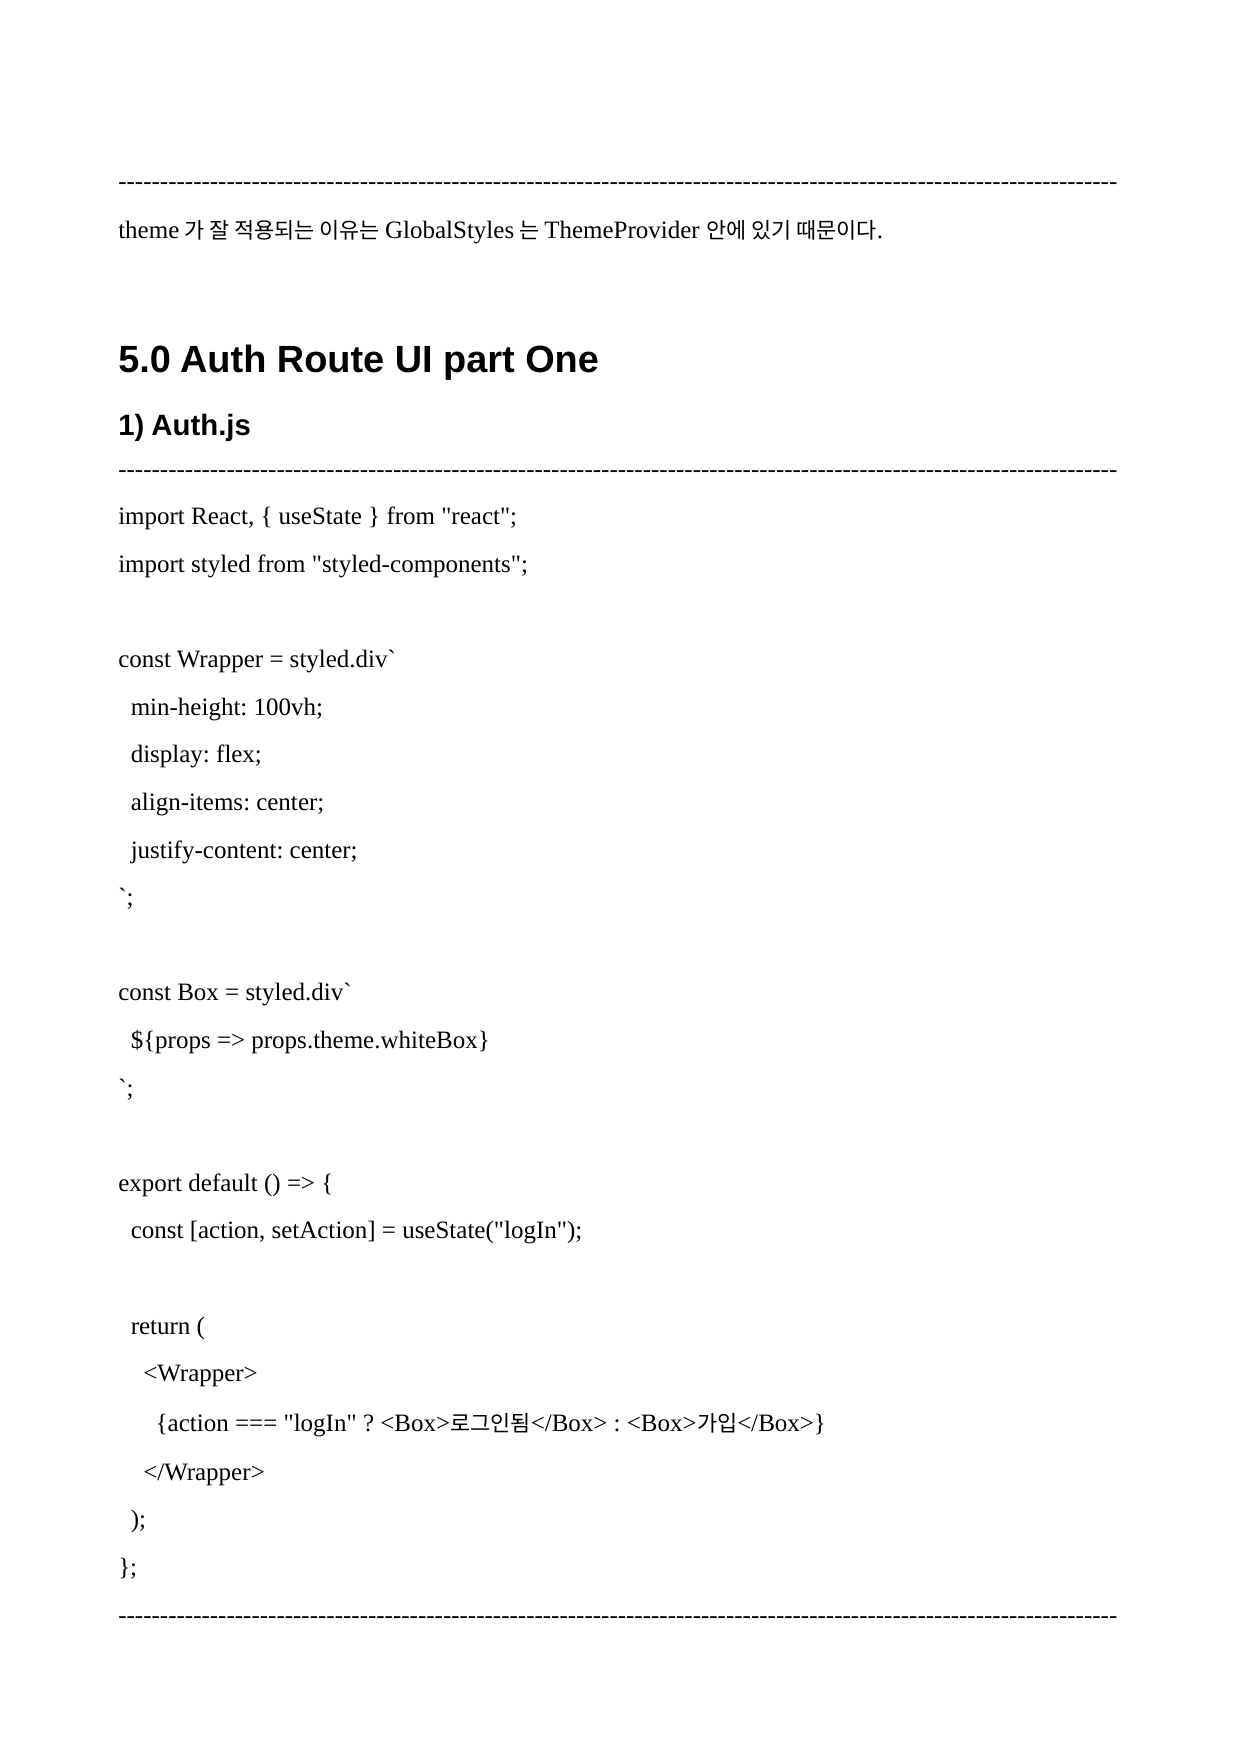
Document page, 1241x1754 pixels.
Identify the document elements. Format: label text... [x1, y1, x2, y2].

text <Wrapper> [118, 1358, 1122, 1387]
text display: flex; [118, 739, 1122, 768]
text ------------------------------------------------------------------------------------------------------------------------ [118, 166, 1122, 194]
text align-items: center; [118, 787, 1122, 816]
text theme가 잘 적용되는 이유는 GlobalStyles는 ThemeProvider 안에 있기 때문이다. [118, 213, 1122, 245]
text ------------------------------------------------------------------------------------------------------------------------ [118, 454, 1122, 483]
subtitle 1) Auth.js [118, 408, 1122, 441]
text min-height: 100vh; [118, 692, 1122, 721]
text import React, { useState } from "react"; [118, 501, 1122, 530]
text `; [118, 1073, 1122, 1101]
text }; [118, 1552, 1122, 1581]
text return ( [118, 1311, 1122, 1339]
subtitle 5.0 Auth Route UI part One [118, 337, 1122, 381]
text ------------------------------------------------------------------------------------------------------------------------ [118, 1600, 1122, 1628]
text `; [118, 882, 1122, 911]
text import styled from "styled-components"; [118, 549, 1122, 578]
text ); [118, 1504, 1122, 1533]
text const Box = styled.div` [118, 977, 1122, 1006]
text ${props => props.theme.whiteBox} [118, 1025, 1122, 1054]
text justify-content: center; [118, 835, 1122, 863]
text const Wrapper = styled.div` [118, 644, 1122, 673]
text </Wrapper> [118, 1457, 1122, 1486]
text {action === "logIn" ? <Box>로그인됨</Box> : <Box>가입</Box>} [118, 1406, 1122, 1438]
text export default () => { [118, 1168, 1122, 1197]
text const [action, setAction] = useState("logIn"); [118, 1216, 1122, 1244]
